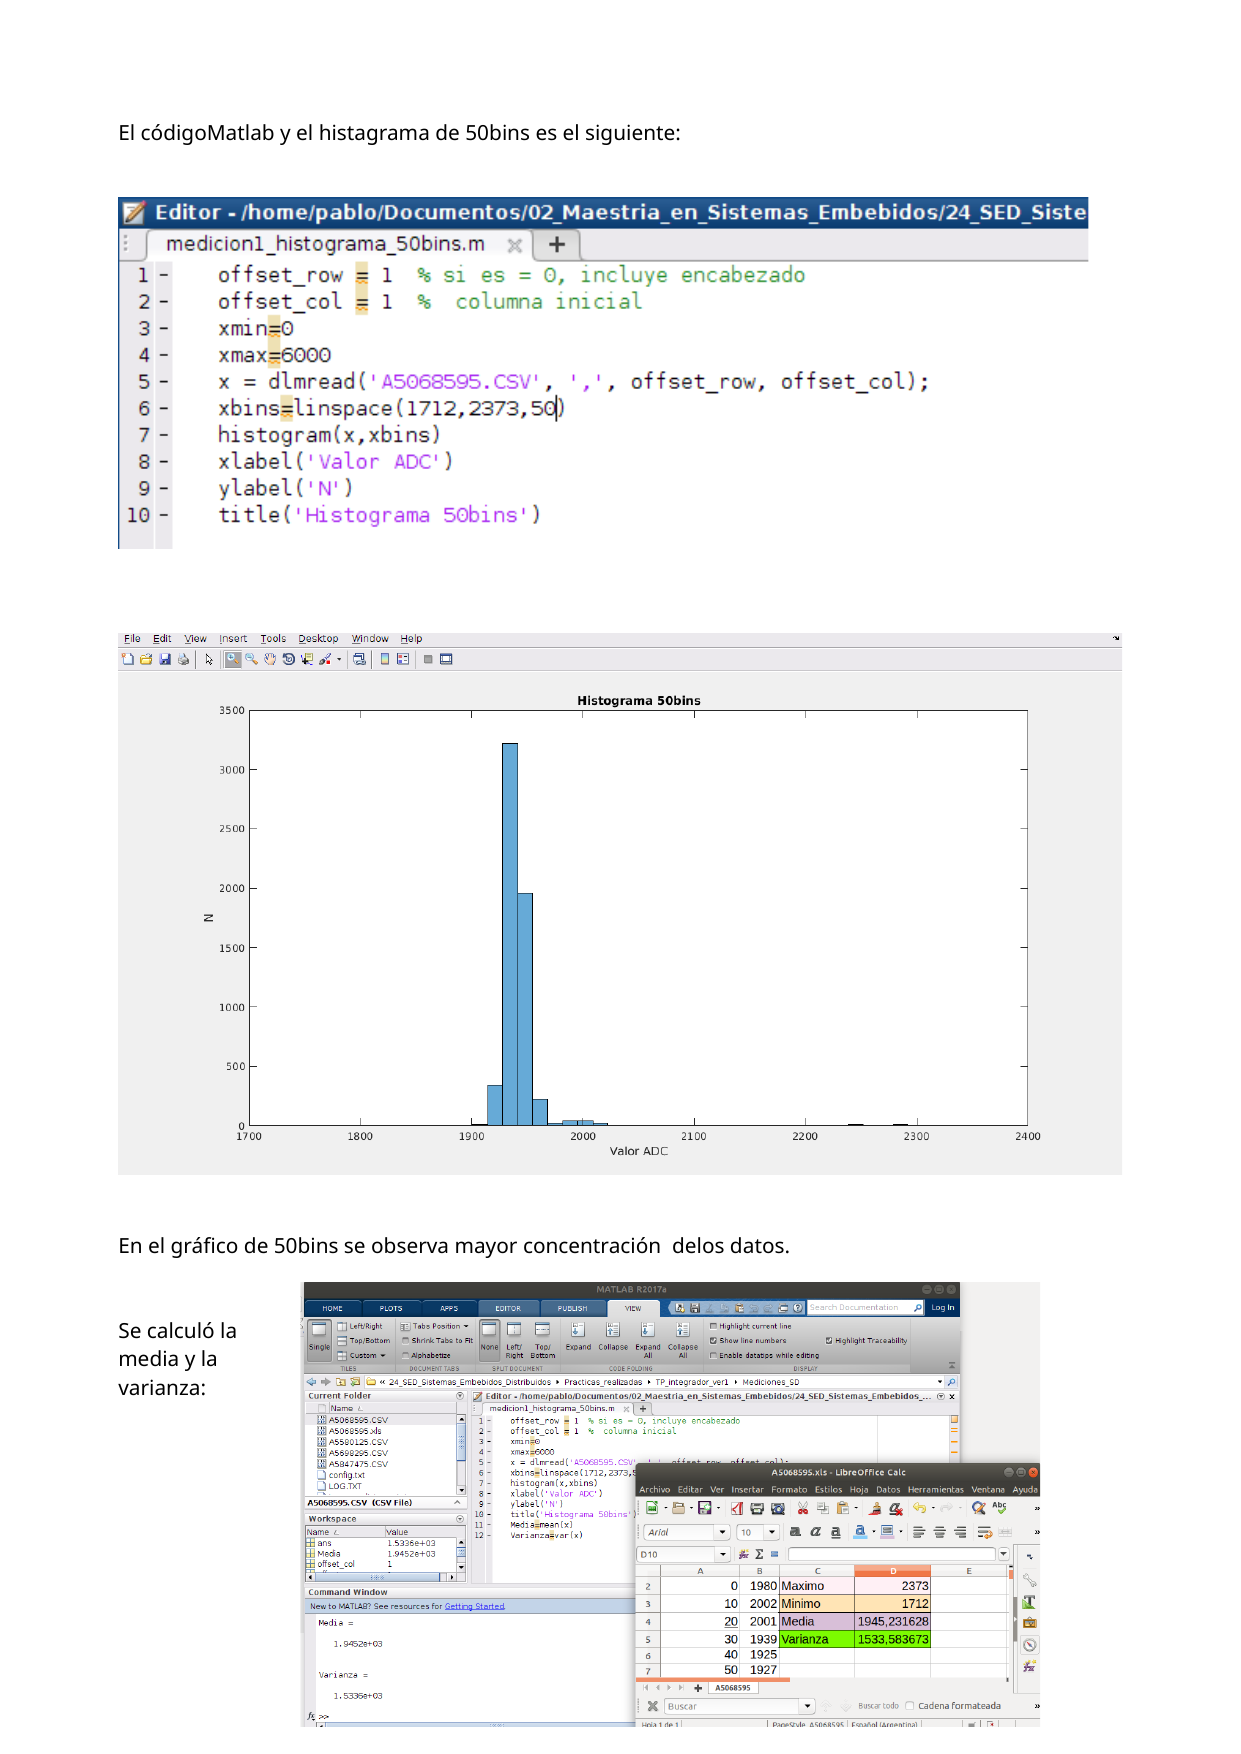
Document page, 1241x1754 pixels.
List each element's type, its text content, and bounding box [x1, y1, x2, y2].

picture [118, 197, 1089, 549]
picture [118, 633, 1123, 1175]
text En el gráfico de 50bins se observa mayor concentración delos datos. [118, 1231, 1122, 1259]
text [1041, 1316, 1122, 1401]
picture [300, 1282, 1041, 1727]
text Se calculó la media y la varianza: [118, 1316, 300, 1401]
text El códigoMatlab y el histagrama de 50bins es el siguiente: [118, 118, 1122, 147]
